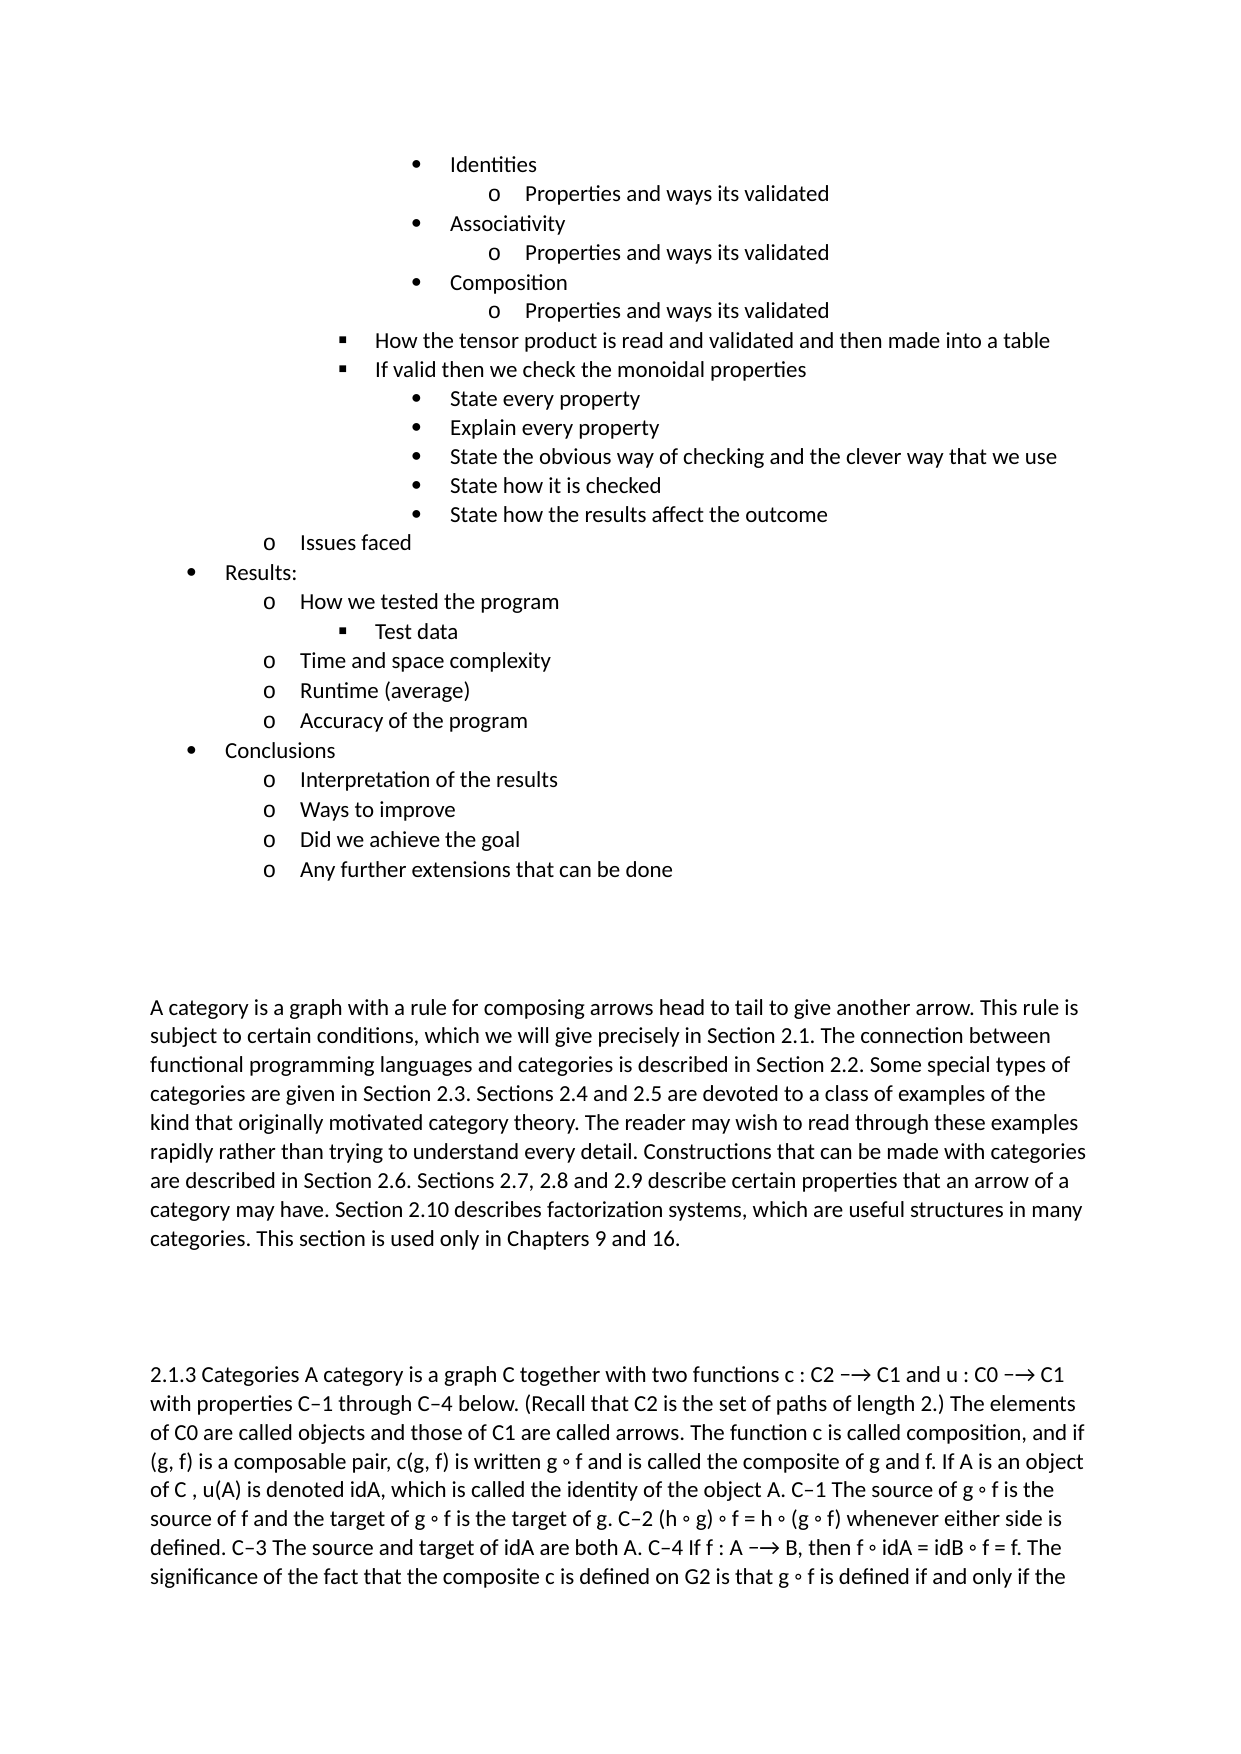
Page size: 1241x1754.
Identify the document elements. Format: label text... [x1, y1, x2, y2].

list Runtime (average) [262, 676, 1090, 705]
text A category is a graph with a rule for composing arrows head to tail to give another arrow. This rule is subject to certain conditions, which we will give precisely in Section 2.1. The connection between functional programming languages and categories is described in Section 2.2. Some special types of categories are given in Section 2.3. Sections 2.4 and 2.5 are devoted to a class of examples of the kind that originally motivated category theory. The reader may wish to read through these examples rapidly rather than trying to understand every detail. Constructions that can be made with categories are described in Section 2.6. Sections 2.7, 2.8 and 2.9 describe certain properties that an arrow of a category may have. Section 2.10 describes factorization systems, which are useful structures in many categories. This section is used only in Chapters 9 and 16. [150, 993, 1090, 1252]
list Explain every property [412, 413, 1090, 441]
list Associativity [412, 209, 1090, 237]
list Properties and ways its validated [487, 297, 1090, 326]
text 2.1.3 Categories A category is a graph C together with two functions c : C2 −→ C1 and u : C0 −→ C1 with properties C–1 through C–4 below. (Recall that C2 is the set of paths of length 2.) The elements of C0 are called objects and those of C1 are called arrows. The function c is called composition, and if (g, f) is a composable pair, c(g, f) is written g ◦ f and is called the composite of g and f. If A is an object of C , u(A) is denoted idA, which is called the identity of the object A. C–1 The source of g ◦ f is the source of f and the target of g ◦ f is the target of g. C–2 (h ◦ g) ◦ f = h ◦ (g ◦ f) whenever either side is defined. C–3 The source and target of idA are both A. C–4 If f : A −→ B, then f ◦ idA = idB ◦ f = f. The significance of the fact that the composite c is defined on G2 is that g ◦ f is defined if and only if the [150, 1360, 1090, 1590]
list State how it is checked [412, 471, 1090, 499]
list How we tested the program [262, 587, 1090, 617]
list State every property [412, 384, 1090, 412]
list Results: [187, 558, 1090, 587]
list Did we achieve the goal [262, 825, 1090, 854]
list How the tensor product is read and validated and then made into a table [337, 327, 1090, 354]
list Accuracy of the program [262, 706, 1090, 735]
list State the obvious way of checking and the clever way that we use [412, 442, 1090, 470]
list Properties and ways its validated [487, 179, 1090, 208]
list Conclusions [187, 736, 1090, 764]
list Test data [337, 617, 1090, 645]
list Ways to improve [262, 795, 1090, 824]
list Interpretation of the results [262, 765, 1090, 794]
list Time and space complexity [262, 646, 1090, 675]
list State how the results affect the outcome [412, 500, 1090, 528]
list Composition [412, 268, 1090, 296]
list Any further extensions that can be done [262, 855, 1090, 884]
list If valid then we check the monoidal properties [337, 355, 1090, 383]
list Issues faced [262, 528, 1090, 558]
list Properties and ways its validated [487, 238, 1090, 267]
list Identities [412, 150, 1090, 178]
